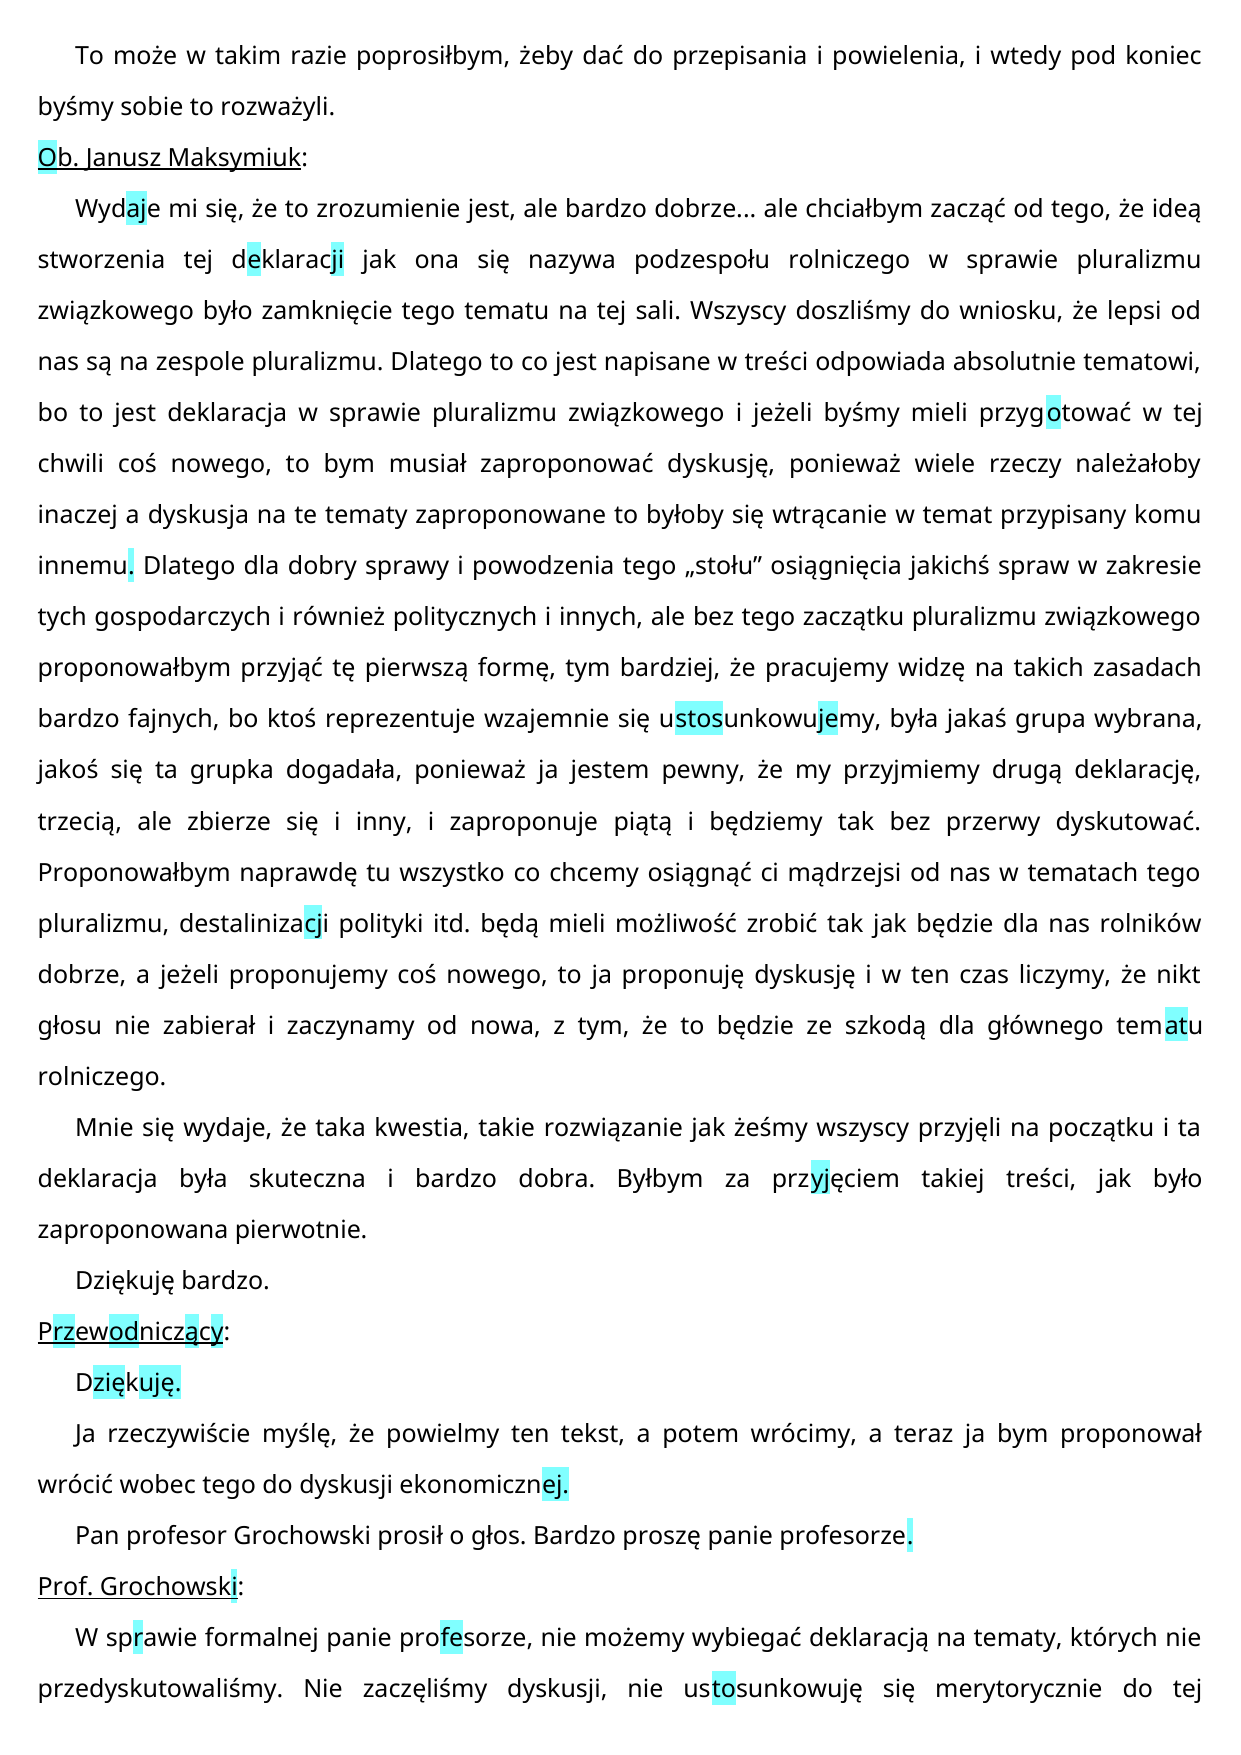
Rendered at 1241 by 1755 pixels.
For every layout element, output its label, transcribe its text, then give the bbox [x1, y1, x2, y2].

text Prof. Grochowski: [37, 1569, 1203, 1603]
text To może w takim razie poprosiłbym, żeby dać do przepisania i powielenia, i wtedy pod koniec byśmy sobie to rozważyli. [37, 37, 1203, 123]
text Mnie się wydaje, że taka kwestia, takie rozwiązanie jak żeśmy wszyscy przyjęli na początku i ta deklaracja była skuteczna i bardzo dobra. Byłbym za przyjęciem takiej treści, jak było zaproponowana pierwotnie. [37, 1109, 1203, 1246]
text Dziękuję bardzo. [37, 1262, 1203, 1297]
text Pan profesor Grochowski prosił o głos. Bardzo proszę panie profesorze. [37, 1518, 1203, 1552]
text Przewodniczący: [37, 1313, 1203, 1348]
text Ja rzeczywiście myślę, że powielmy ten tekst, a potem wrócimy, a teraz ja bym proponował wrócić wobec tego do dyskusji ekonomicznej. [37, 1416, 1203, 1501]
text Wydaje mi się, że to zrozumienie jest, ale bardzo dobrze... ale chciałbym zacząć od tego, że ideą stworzenia tej deklaracji jak ona się nazywa podzespołu rolniczego w sprawie pluralizmu związkowego było zamknięcie tego tematu na tej sali. Wszyscy doszliśmy do wniosku, że lepsi od nas są na zespole pluralizmu. Dlatego to co jest napisane w treści odpowiada absolutnie tematowi, bo to jest deklaracja w sprawie pluralizmu związkowego i jeżeli byśmy mieli przygotować w tej chwili coś nowego, to bym musiał zaproponować dyskusję, ponieważ wiele rzeczy należałoby inaczej a dyskusja na te tematy zaproponowane to byłoby się wtrącanie w temat przypisany komu innemu. Dlatego dla dobry sprawy i powodzenia tego „stołu” osiągnięcia jakichś spraw w zakresie tych gospodarczych i również politycznych i innych, ale bez tego zaczątku pluralizmu związkowego proponowałbym przyjąć tę pierwszą formę, tym bardziej, że pracujemy widzę na takich zasadach bardzo fajnych, bo ktoś reprezentuje wzajemnie się ustosunkowujemy, była jakaś grupa wybrana, jakoś się ta grupka dogadała, ponieważ ja jestem pewny, że my przyjmiemy drugą deklarację, trzecią, ale zbierze się i inny, i zaproponuje piątą i będziemy tak bez przerwy dyskutować. Proponowałbym naprawdę tu wszystko co chcemy osiągnąć ci mądrzejsi od nas w tematach tego pluralizmu, destalinizacji polityki itd. będą mieli możliwość zrobić tak jak będzie dla nas rolników dobrze, a jeżeli proponujemy coś nowego, to ja proponuję dyskusję i w ten czas liczymy, że nikt głosu nie zabierał i zaczynamy od nowa, z tym, że to będzie ze szkodą dla głównego tematu rolniczego. [37, 191, 1203, 1092]
text Dziękuję. [37, 1364, 1203, 1399]
text W sprawie formalnej panie profesorze, nie możemy wybiegać deklaracją na tematy, których nie przedyskutowaliśmy. Nie zaczęliśmy dyskusji, nie ustosunkowuję się merytorycznie do tej [37, 1620, 1203, 1705]
text Ob. Janusz Maksymiuk: [37, 139, 1203, 174]
